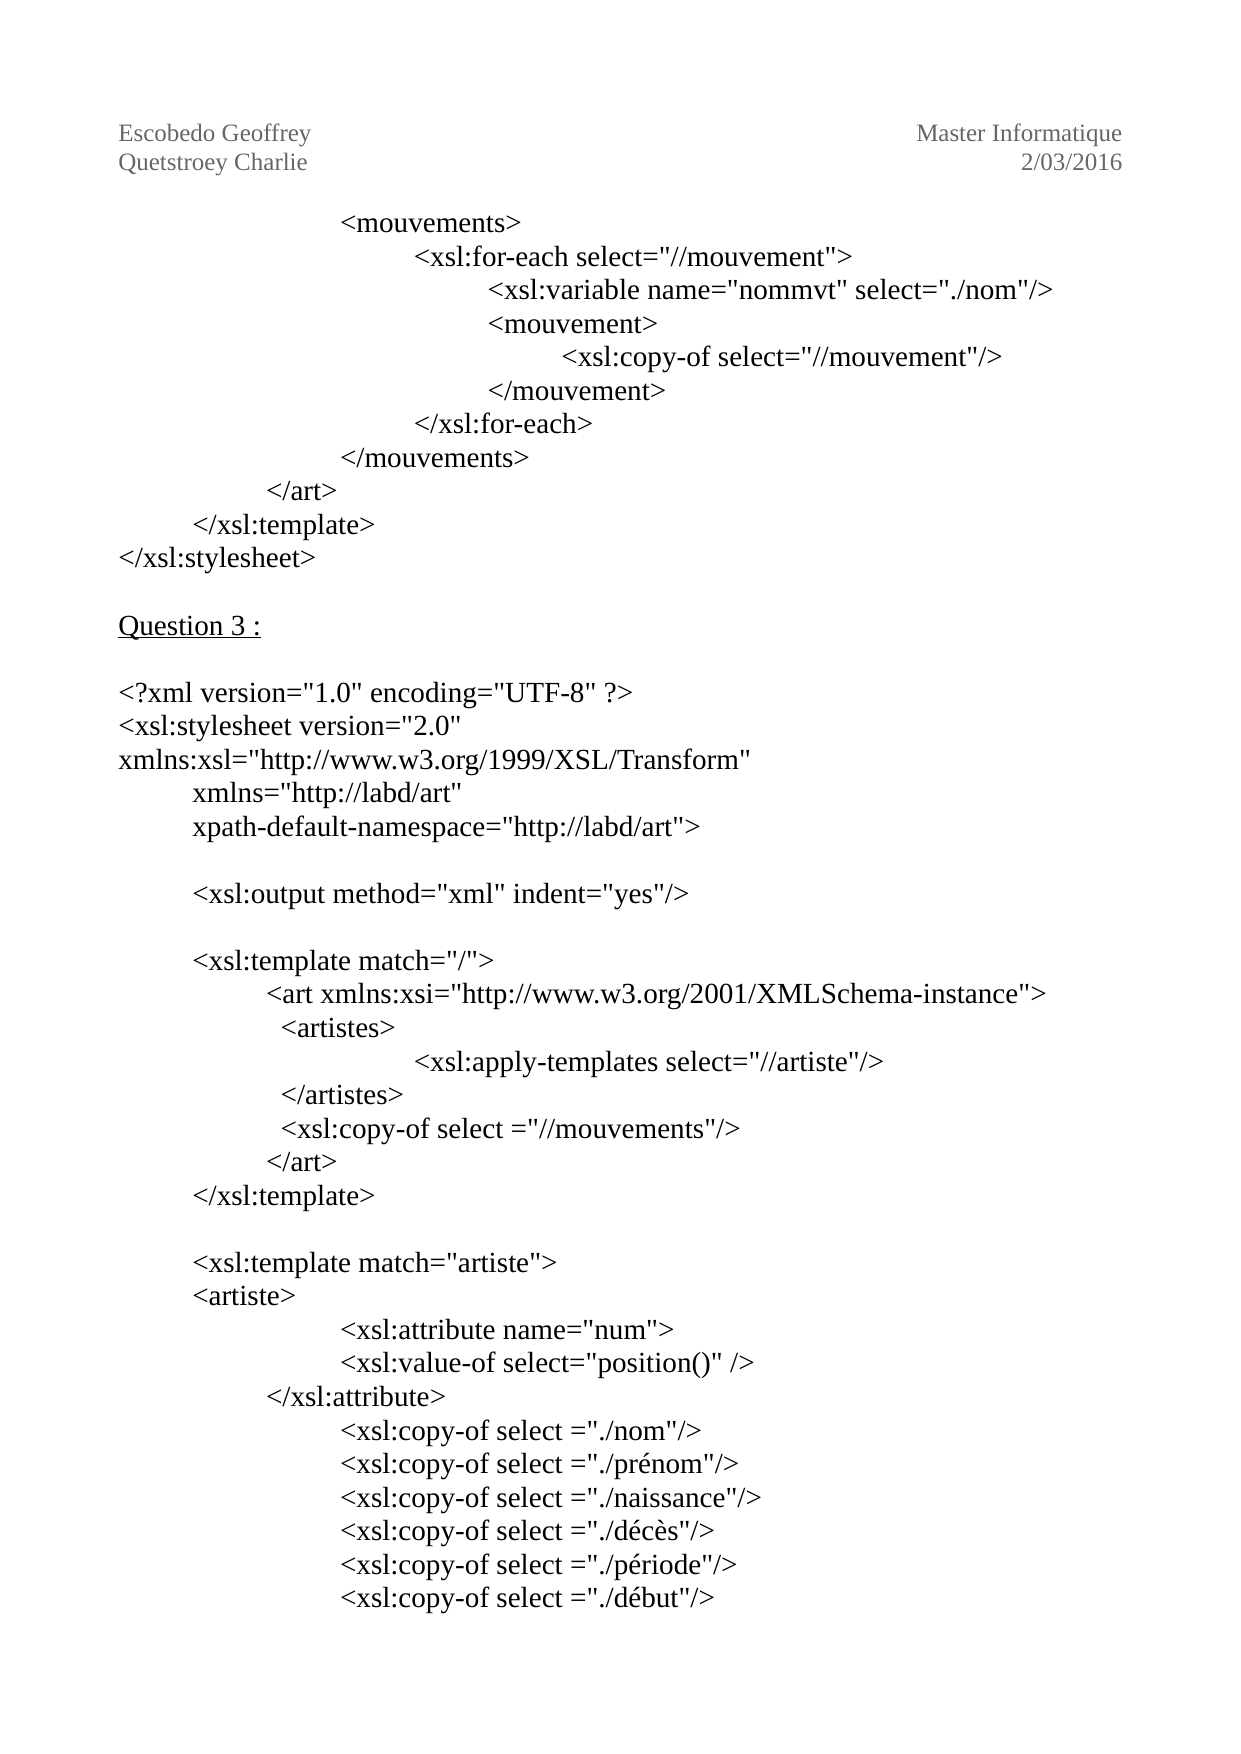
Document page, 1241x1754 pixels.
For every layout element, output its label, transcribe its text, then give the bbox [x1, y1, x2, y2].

text <xsl:copy-of select ="./naissance"/> [118, 1480, 1122, 1513]
text </artistes> [118, 1077, 1122, 1111]
text <artistes> [118, 1010, 1122, 1044]
text <artiste> [118, 1278, 1122, 1312]
text <xsl:copy-of select="//mouvement"/> [118, 339, 1122, 373]
text <xsl:value-of select="position()" /> [118, 1346, 1122, 1379]
text <xsl:template match="artiste"> [118, 1245, 1122, 1278]
text <xsl:output method="xml" indent="yes"/> [118, 876, 1122, 909]
text <xsl:copy-of select ="./début"/> [118, 1580, 1122, 1614]
text xpath-default-namespace="http://labd/art"> [118, 809, 1122, 842]
text <art xmlns:xsi="http://www.w3.org/2001/XMLSchema-instance"> [118, 977, 1122, 1010]
text </mouvements> [118, 440, 1122, 473]
text </xsl:for-each> [118, 406, 1122, 440]
text <mouvement> [118, 306, 1122, 339]
text </mouvement> [118, 373, 1122, 406]
text </xsl:template> [118, 1178, 1122, 1211]
text <?xml version="1.0" encoding="UTF-8" ?> [118, 675, 1122, 708]
text <xsl:copy-of select ="//mouvements"/> [118, 1111, 1122, 1144]
text <xsl:apply-templates select="//artiste"/> [118, 1044, 1122, 1077]
text <xsl:stylesheet version="2.0" [118, 708, 1122, 742]
text <xsl:copy-of select ="./décès"/> [118, 1513, 1122, 1547]
text Question 3 : [118, 608, 1122, 641]
text xmlns="http://labd/art" [118, 775, 1122, 809]
text xmlns:xsl="http://www.w3.org/1999/XSL/Transform" [118, 742, 1122, 775]
text <xsl:for-each select="//mouvement"> [118, 239, 1122, 272]
text <xsl:copy-of select ="./période"/> [118, 1547, 1122, 1580]
text </xsl:template> [118, 507, 1122, 541]
text <xsl:copy-of select ="./prénom"/> [118, 1446, 1122, 1480]
text <xsl:variable name="nommvt" select="./nom"/> [118, 272, 1122, 306]
text <mouvements> [118, 205, 1122, 239]
text <xsl:template match="/"> [118, 943, 1122, 977]
text <xsl:copy-of select ="./nom"/> [118, 1413, 1122, 1446]
text </art> [118, 1144, 1122, 1178]
text </xsl:attribute> [118, 1379, 1122, 1413]
text </art> [118, 473, 1122, 507]
text </xsl:stylesheet> [118, 541, 1122, 574]
text <xsl:attribute name="num"> [118, 1312, 1122, 1346]
